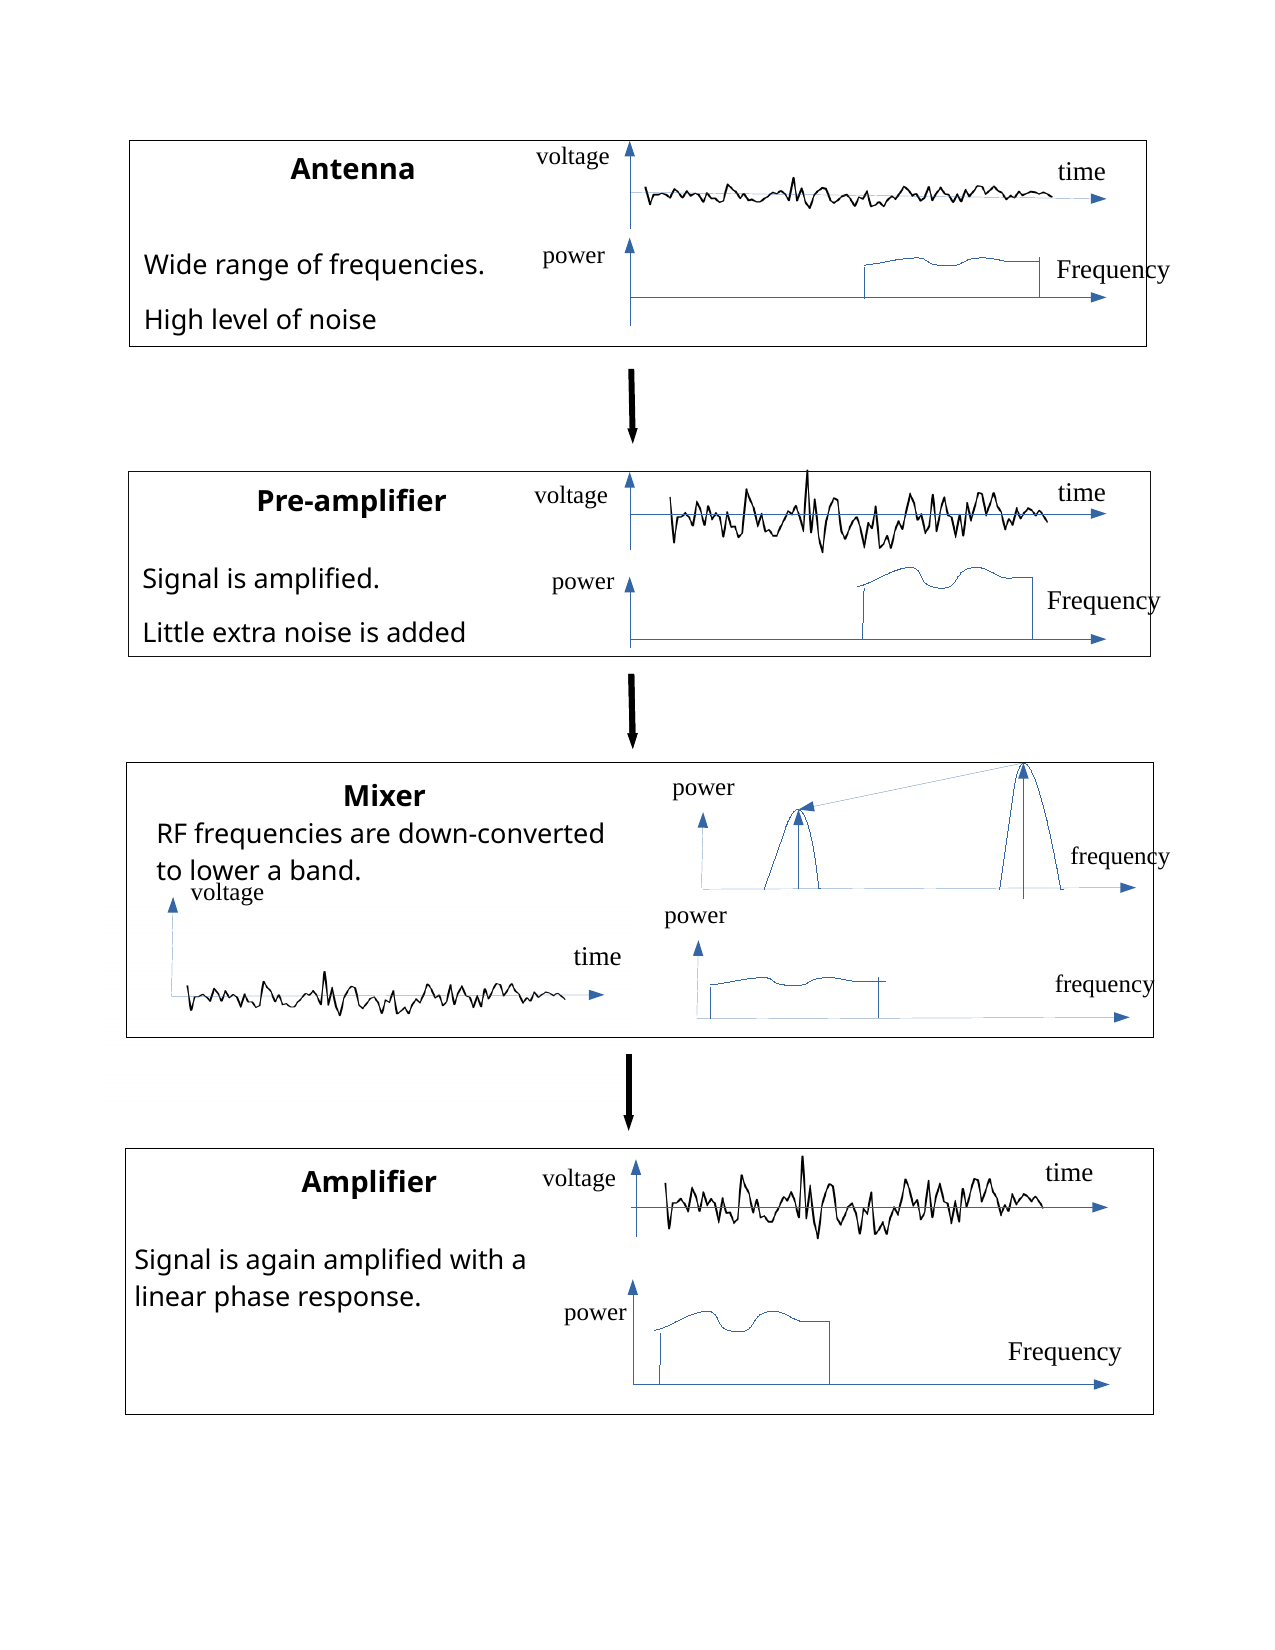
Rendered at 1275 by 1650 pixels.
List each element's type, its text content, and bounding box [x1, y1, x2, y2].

text ­ [1119, 434, 1157, 463]
text ­ [118, 434, 584, 463]
picture [553, 347, 1129, 471]
text ­ [1129, 118, 1157, 147]
picture [101, 890, 1114, 1148]
text ­ [1129, 141, 1146, 147]
picture [711, 1007, 878, 1018]
picture [579, 1149, 1114, 1402]
picture [584, 472, 1119, 656]
picture [584, 657, 1119, 716]
text ­ [130, 141, 553, 147]
picture [553, 141, 1129, 346]
text ­ [118, 118, 553, 147]
picture [553, 4, 1129, 140]
picture [206, 890, 212, 899]
picture [127, 890, 1114, 1037]
picture [879, 1007, 1114, 1018]
